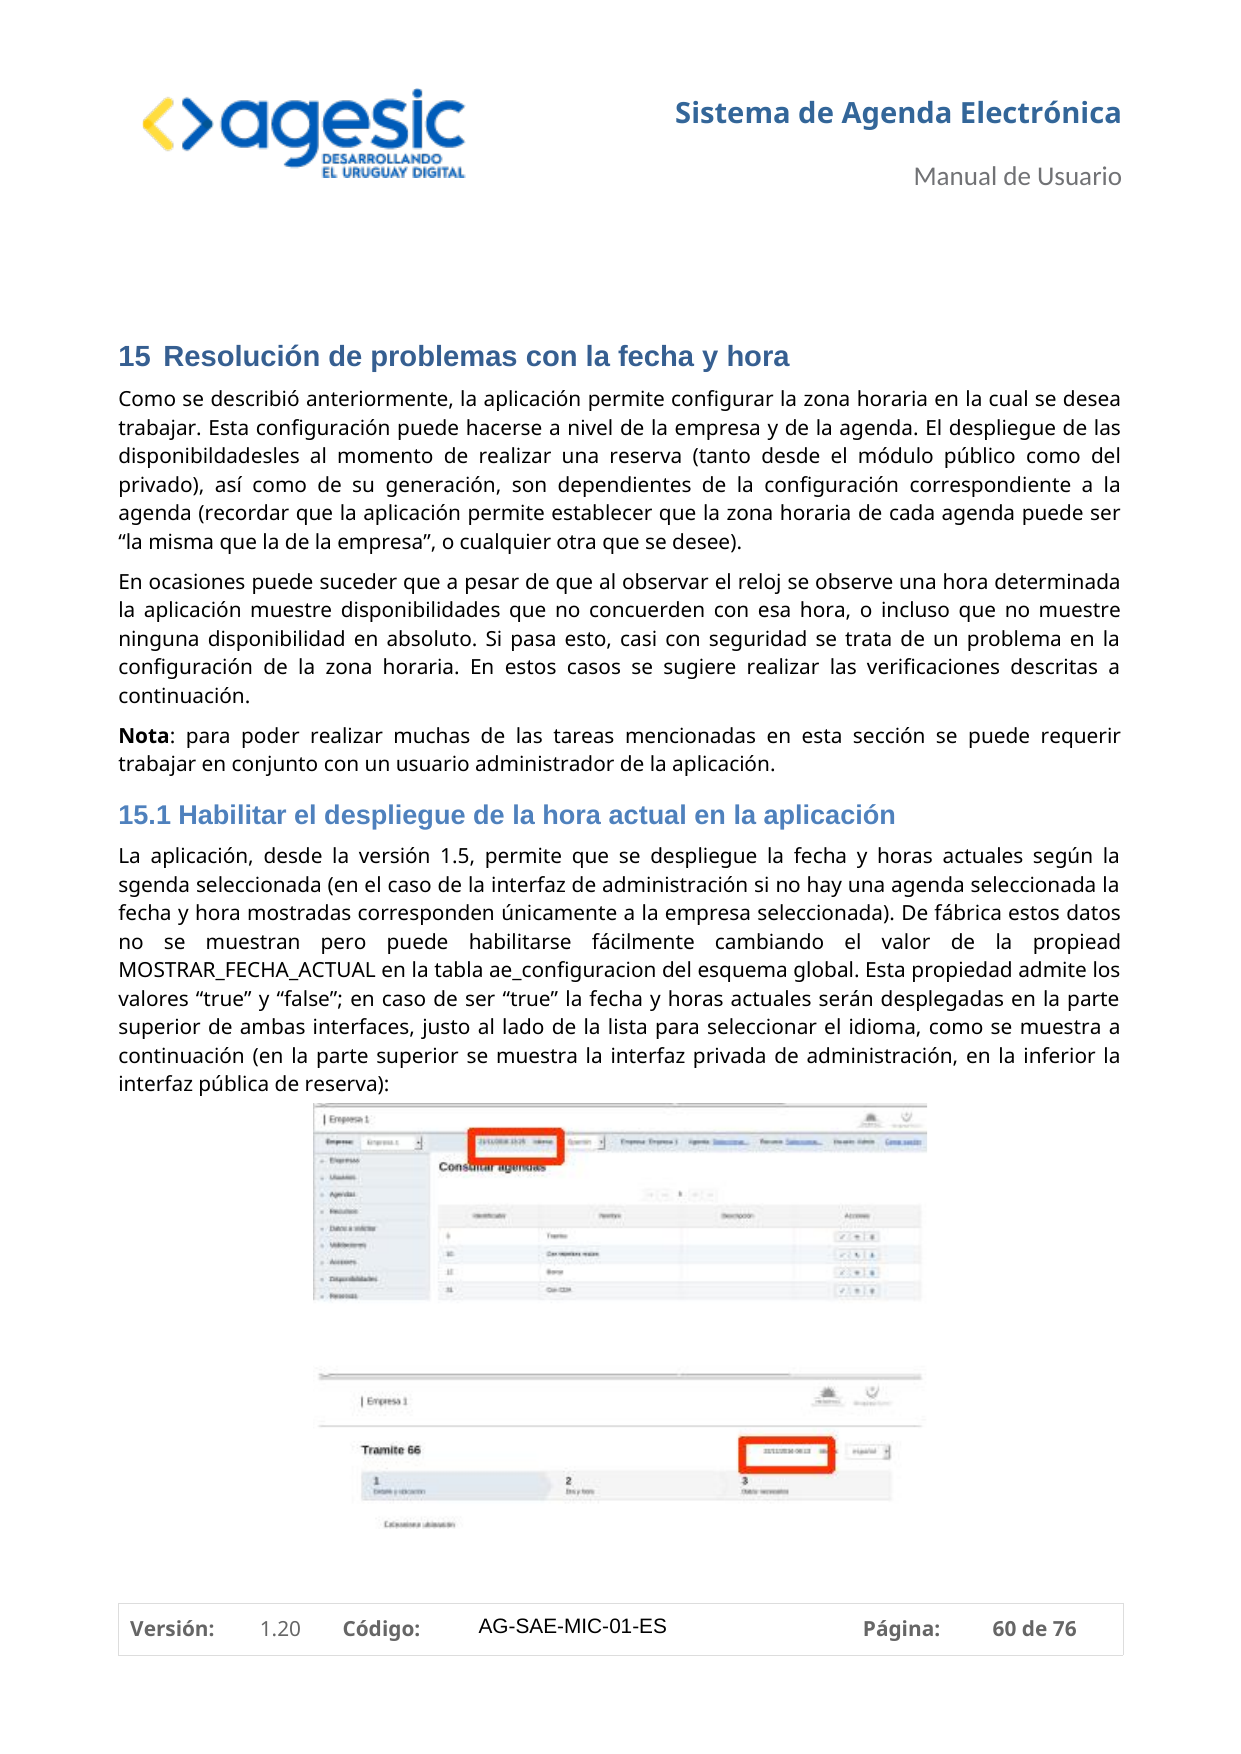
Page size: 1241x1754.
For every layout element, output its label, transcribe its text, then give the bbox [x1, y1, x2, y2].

text Como se describió anteriormente, la aplicación permite configurar la zona horaria en la cual se desea trabajar. Esta configuración puede hacerse a nivel de la empresa y de la agenda. El despliegue de las disponibildadesles al momento de realizar una reserva (tanto desde el módulo público como del privado), así como de su generación, son dependientes de la configuración correspondiente a la agenda (recordar que la aplicación permite establecer que la zona horaria de cada agenda puede ser “la misma que la de la empresa”, o cualquier otra que se desee). [118, 384, 1122, 555]
text En ocasiones puede suceder que a pesar de que al observar el reloj se observe una hora determinada la aplicación muestre disponibilidades que no concuerden con esa hora, o incluso que no muestre ninguna disponibilidad en absoluto. Si pasa esto, casi con seguridad se trata de un problema en la configuración de la zona horaria. En estos casos se sugiere realizar las verificaciones descritas a continuación. [118, 567, 1122, 709]
subtitle Resolución de problemas con la fecha y hora [118, 339, 1122, 373]
picture [313, 1103, 928, 1529]
text La aplicación, desde la versión 1.5, permite que se despliegue la fecha y horas actuales según la sgenda seleccionada (en el caso de la interfaz de administración si no hay una agenda seleccionada la fecha y hora mostradas corresponden únicamente a la empresa seleccionada). De fábrica estos datos no se muestran pero puede habilitarse fácilmente cambiando el valor de la propiead MOSTRAR_FECHA_ACTUAL en la tabla ae_configuracion del esquema global. Esta propiedad admite los valores “true” y “false”; en caso de ser “true” la fecha y horas actuales serán desplegadas en la parte superior de ambas interfaces, justo al lado de la lista para seleccionar el idioma, como se muestra a continuación (en la parte superior se muestra la interfaz privada de administración, en la inferior la interfaz pública de reserva): [118, 842, 1122, 1098]
picture [142, 88, 466, 178]
subtitle Habilitar el despliegue de la hora actual en la aplicación [118, 799, 1122, 830]
text Nota: para poder realizar muchas de las tareas mencionadas en esta sección se puede requerir trabajar en conjunto con un usuario administrador de la aplicación. [118, 721, 1122, 778]
